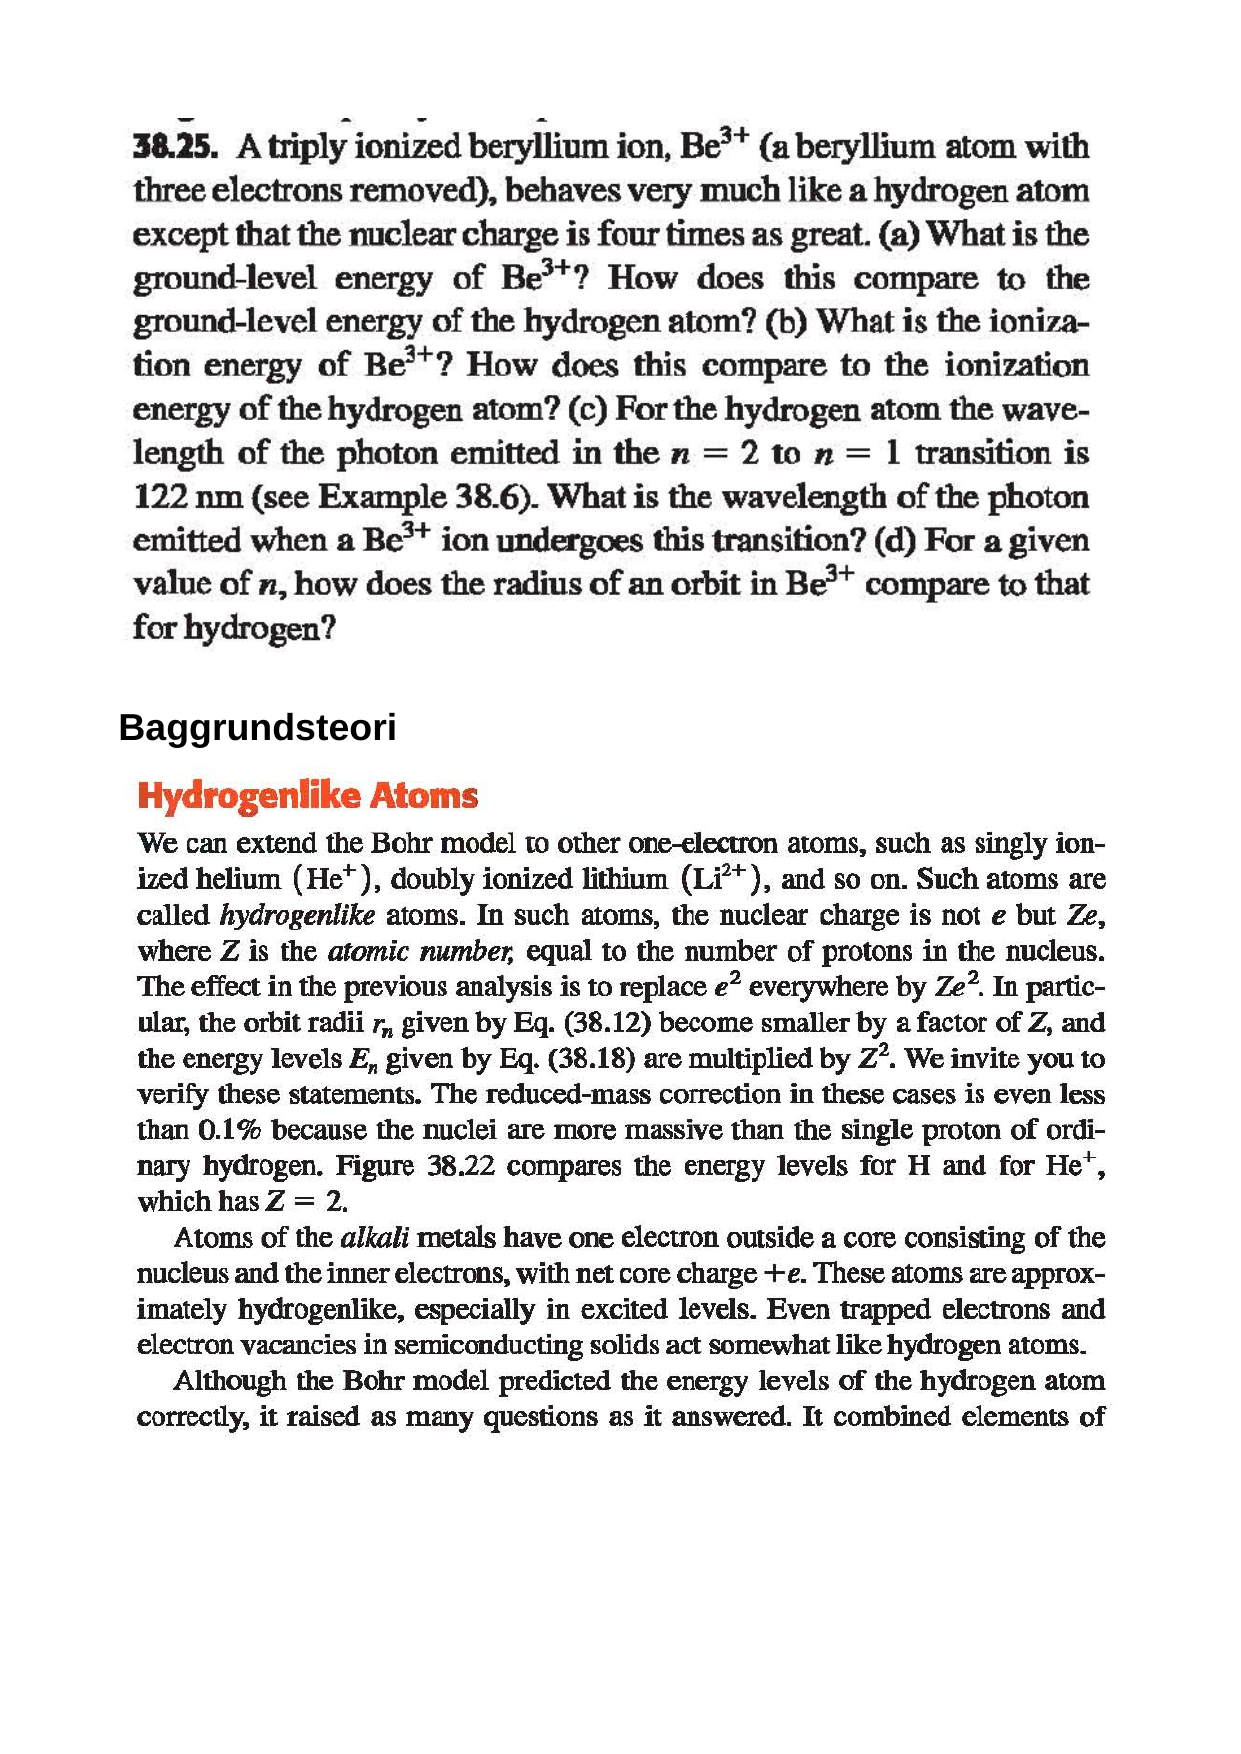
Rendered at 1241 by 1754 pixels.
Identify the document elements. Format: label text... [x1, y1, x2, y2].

subtitle Baggrundsteori [118, 706, 1122, 749]
picture [118, 118, 1123, 652]
picture [118, 765, 1123, 1445]
